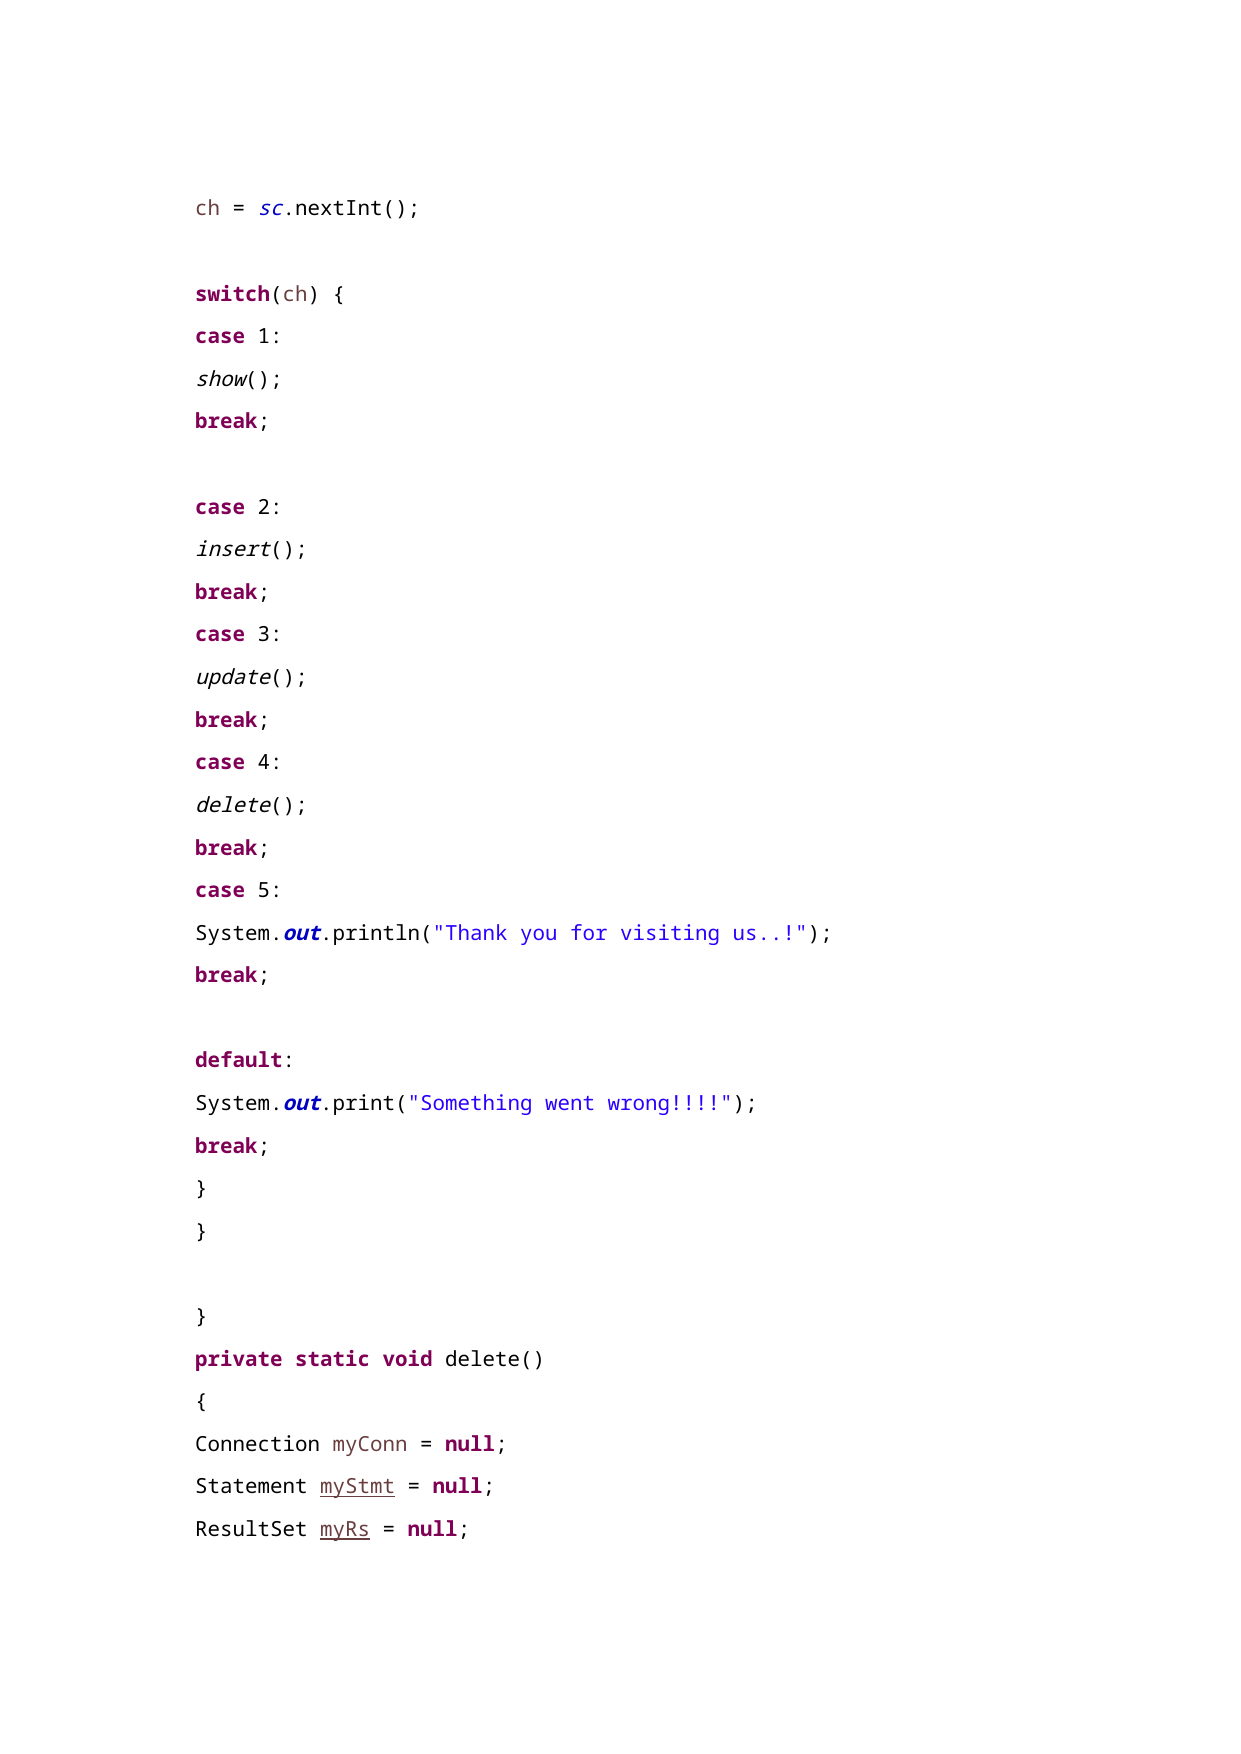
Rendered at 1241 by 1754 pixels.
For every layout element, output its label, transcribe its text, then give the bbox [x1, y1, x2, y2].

text case 3: [195, 619, 1075, 648]
text insert(); [195, 534, 1075, 563]
text break; [195, 960, 1075, 989]
text default: [195, 1046, 1075, 1074]
text Statement myStmt = null; [195, 1472, 1075, 1500]
text case 2: [195, 492, 1075, 520]
text System.out.print("Something went wrong!!!!"); [195, 1088, 1075, 1117]
text case 1: [195, 321, 1075, 350]
text switch(ch) { [195, 279, 1075, 307]
text show(); [195, 364, 1075, 392]
text delete(); [195, 790, 1075, 818]
text update(); [195, 662, 1075, 691]
text } [195, 1173, 1075, 1202]
text break; [195, 407, 1075, 435]
text Connection myConn = null; [195, 1429, 1075, 1457]
text System.out.println("Thank you for visiting us..!"); [195, 918, 1075, 946]
text ch = sc.nextInt(); [195, 193, 1075, 222]
text { [195, 1386, 1075, 1415]
text break; [195, 1131, 1075, 1159]
text break; [195, 833, 1075, 861]
text ResultSet myRs = null; [195, 1514, 1075, 1543]
text private static void delete() [195, 1344, 1075, 1372]
text } [195, 1216, 1075, 1244]
text case 4: [195, 747, 1075, 776]
text break; [195, 577, 1075, 605]
text break; [195, 705, 1075, 733]
text } [195, 1301, 1075, 1330]
text case 5: [195, 875, 1075, 904]
